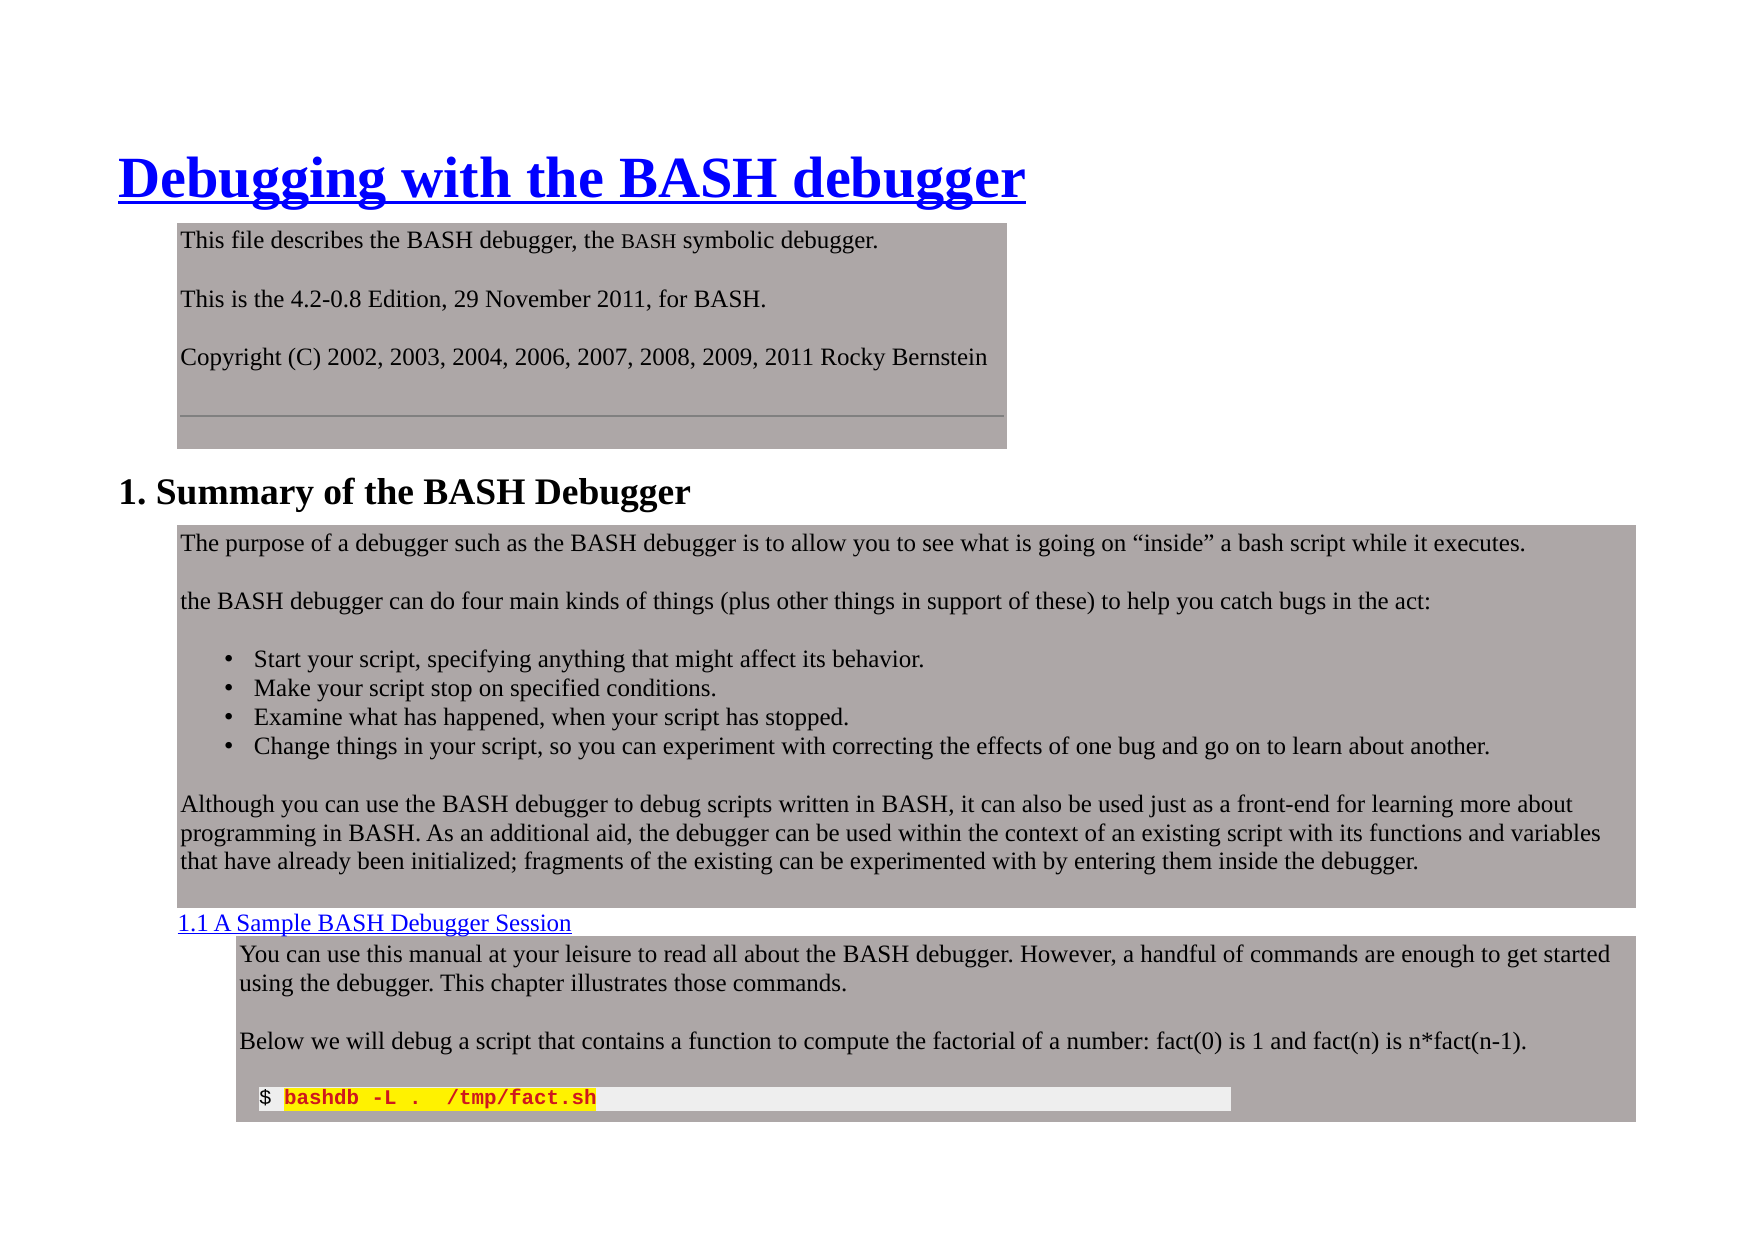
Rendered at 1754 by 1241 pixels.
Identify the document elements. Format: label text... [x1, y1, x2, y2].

table_header The purpose of a debugger such as the BASH debugger is to allow you to see what is going on “inside” a bash script while it executes. the BASH debugger can do four main kinds of things (plus other things in support of these) to help you catch bugs in the act: Start your script, specifying anything that might affect its behavior. Make your script stop on specified conditions. Examine what has happened, when your script has stopped. Change things in your script, so you can experiment with correcting the effects of one bug and go on to learn about another. Although you can use the BASH debugger to debug scripts written in BASH, it can also be used just as a front-end for learning more about programming in BASH. As an additional aid, the debugger can be used within the context of an existing script with its functions and variables that have already been initialized; fragments of the existing can be experimented with by entering them inside the debugger. [177, 525, 1636, 908]
table_header This file describes the BASH debugger, the BASH symbolic debugger. This is the 4.2-0.8 Edition, 29 November 2011, for BASH. Copyright (C) 2002, 2003, 2004, 2006, 2007, 2008, 2009, 2011 Rocky Bernstein [177, 223, 1007, 449]
subtitle Debugging with the BASH debugger [118, 143, 1636, 210]
subtitle 1.1 A Sample BASH Debugger Session [177, 908, 1636, 936]
table_header $ bashdb -L . /tmp/fact.sh [256, 1085, 1234, 1119]
subtitle 1. Summary of the BASH Debugger [118, 469, 1636, 513]
table_header You can use this manual at your leisure to read all about the BASH debugger. However, a handful of commands are enough to get started using the debugger. This chapter illustrates those commands. Below we will debug a script that contains a function to compute the factorial of a number: fact(0) is 1 and fact(n) is n*fact(n-1). [236, 936, 1636, 1122]
table_header [239, 1085, 256, 1119]
